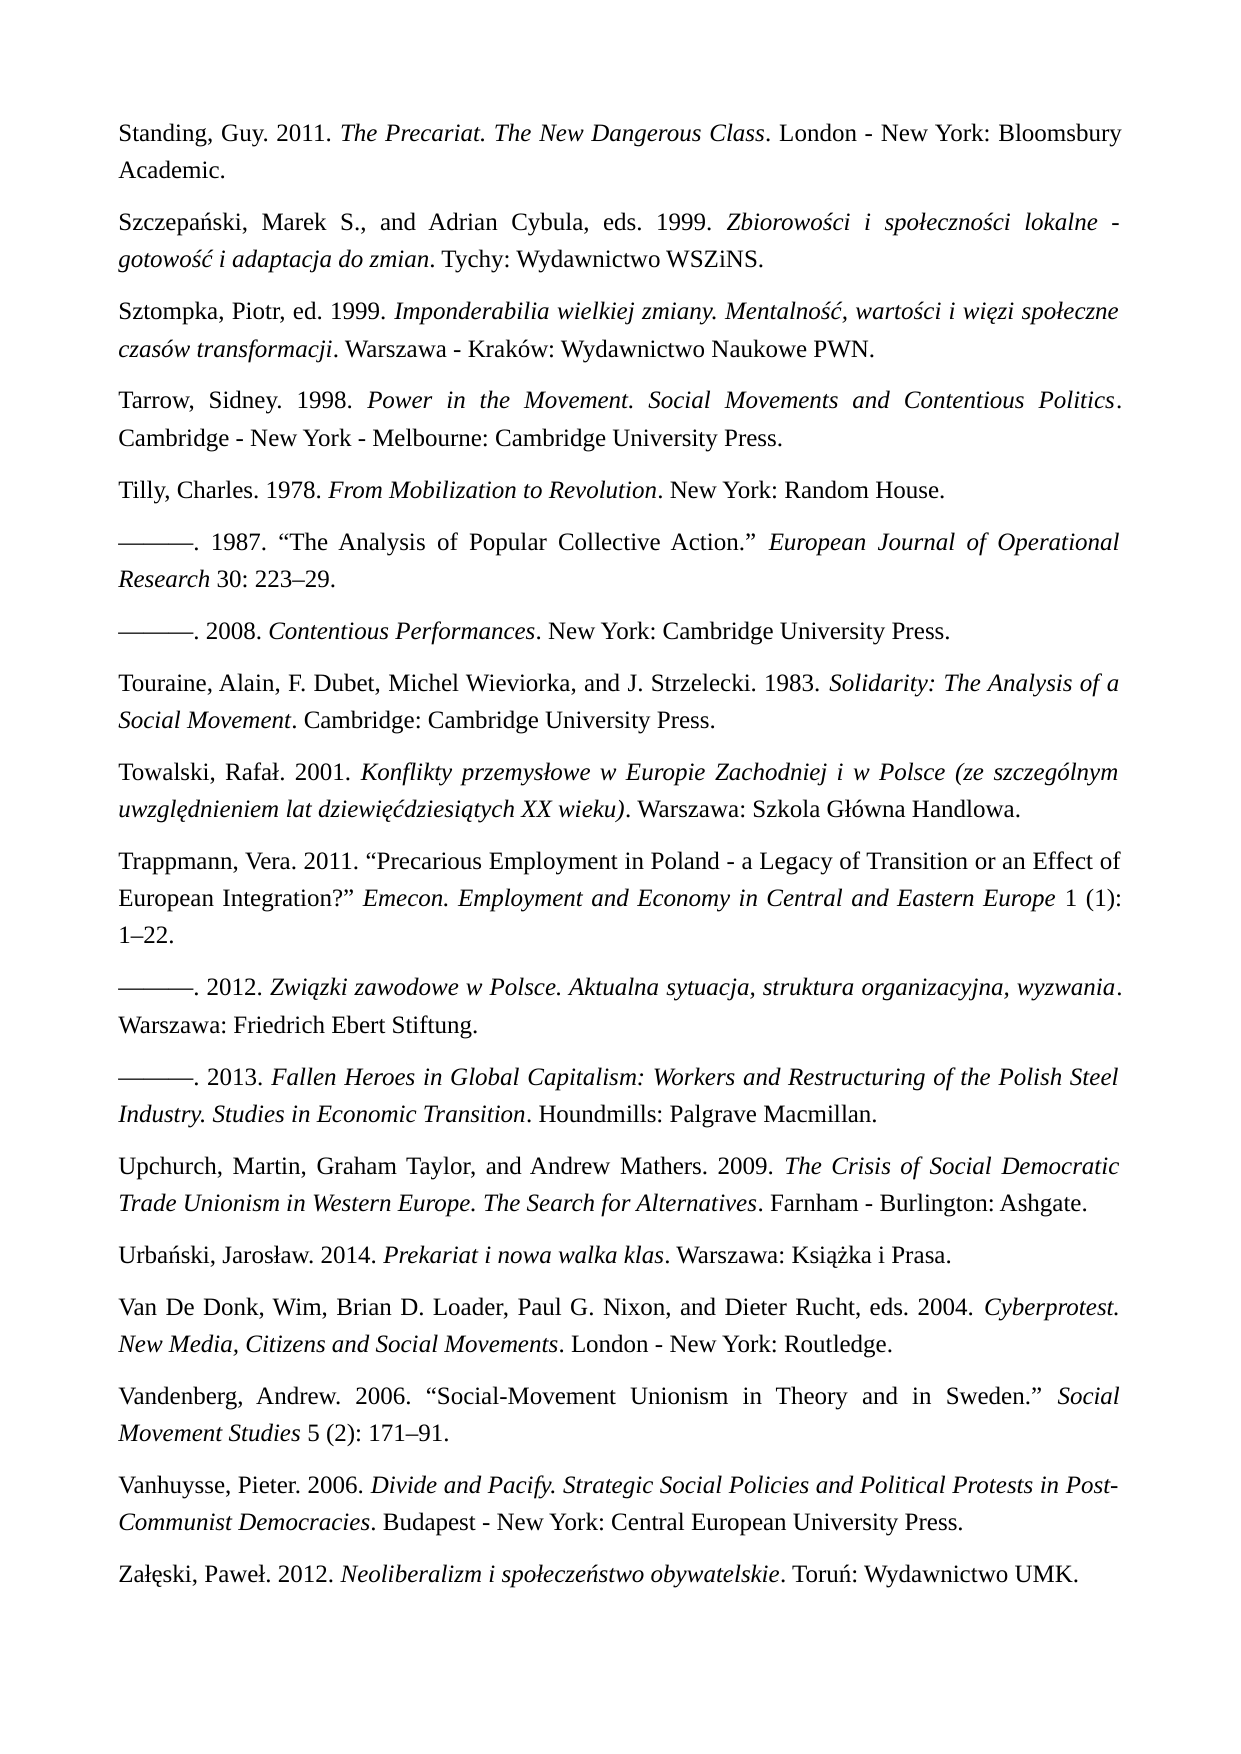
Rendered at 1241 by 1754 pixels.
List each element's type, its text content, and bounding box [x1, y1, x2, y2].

text Touraine, Alain, F. Dubet, Michel Wieviorka, and J. Strzelecki. 1983. Solidarity: The Analysis of a Social Movement. Cambridge: Cambridge University Press. [118, 668, 1122, 734]
text ———. 1987. “The Analysis of Popular Collective Action.” European Journal of Operational Research 30: 223–29. [118, 527, 1122, 593]
text Tilly, Charles. 1978. From Mobilization to Revolution. New York: Random House. [118, 475, 1122, 503]
text Standing, Guy. 2011. The Precariat. The New Dangerous Class. London - New York: Bloomsbury Academic. [118, 118, 1122, 184]
text Van De Donk, Wim, Brian D. Loader, Paul G. Nixon, and Dieter Rucht, eds. 2004. Cyberprotest. New Media, Citizens and Social Movements. London - New York: Routledge. [118, 1292, 1122, 1358]
text Urbański, Jarosław. 2014. Prekariat i nowa walka klas. Warszawa: Książka i Prasa. [118, 1240, 1122, 1269]
text Vandenberg, Andrew. 2006. “Social-Movement Unionism in Theory and in Sweden.” Social Movement Studies 5 (2): 171–91. [118, 1381, 1122, 1447]
text ———. 2008. Contentious Performances. New York: Cambridge University Press. [118, 616, 1122, 644]
text Trappmann, Vera. 2011. “Precarious Employment in Poland - a Legacy of Transition or an Effect of European Integration?” Emecon. Employment and Economy in Central and Eastern Europe 1 (1): 1–22. [118, 846, 1122, 949]
text Towalski, Rafał. 2001. Konflikty przemysłowe w Europie Zachodniej i w Polsce (ze szczególnym uwzględnieniem lat dziewięćdziesiątych XX wieku). Warszawa: Szkola Główna Handlowa. [118, 757, 1122, 823]
text ———. 2013. Fallen Heroes in Global Capitalism: Workers and Restructuring of the Polish Steel Industry. Studies in Economic Transition. Houndmills: Palgrave Macmillan. [118, 1062, 1122, 1128]
text Załęski, Paweł. 2012. Neoliberalizm i społeczeństwo obywatelskie. Toruń: Wydawnictwo UMK. [118, 1559, 1122, 1588]
text Sztompka, Piotr, ed. 1999. Imponderabilia wielkiej zmiany. Mentalność, wartości i więzi społeczne czasów transformacji. Warszawa - Kraków: Wydawnictwo Naukowe PWN. [118, 296, 1122, 362]
text Upchurch, Martin, Graham Taylor, and Andrew Mathers. 2009. The Crisis of Social Democratic Trade Unionism in Western Europe. The Search for Alternatives. Farnham - Burlington: Ashgate. [118, 1151, 1122, 1217]
text ———. 2012. Związki zawodowe w Polsce. Aktualna sytuacja, struktura organizacyjna, wyzwania. Warszawa: Friedrich Ebert Stiftung. [118, 972, 1122, 1038]
text Szczepański, Marek S., and Adrian Cybula, eds. 1999. Zbiorowości i społeczności lokalne - gotowość i adaptacja do zmian. Tychy: Wydawnictwo WSZiNS. [118, 207, 1122, 273]
text Tarrow, Sidney. 1998. Power in the Movement. Social Movements and Contentious Politics. Cambridge - New York - Melbourne: Cambridge University Press. [118, 386, 1122, 452]
text Vanhuysse, Pieter. 2006. Divide and Pacify. Strategic Social Policies and Political Protests in Post-Communist Democracies. Budapest - New York: Central European University Press. [118, 1470, 1122, 1536]
